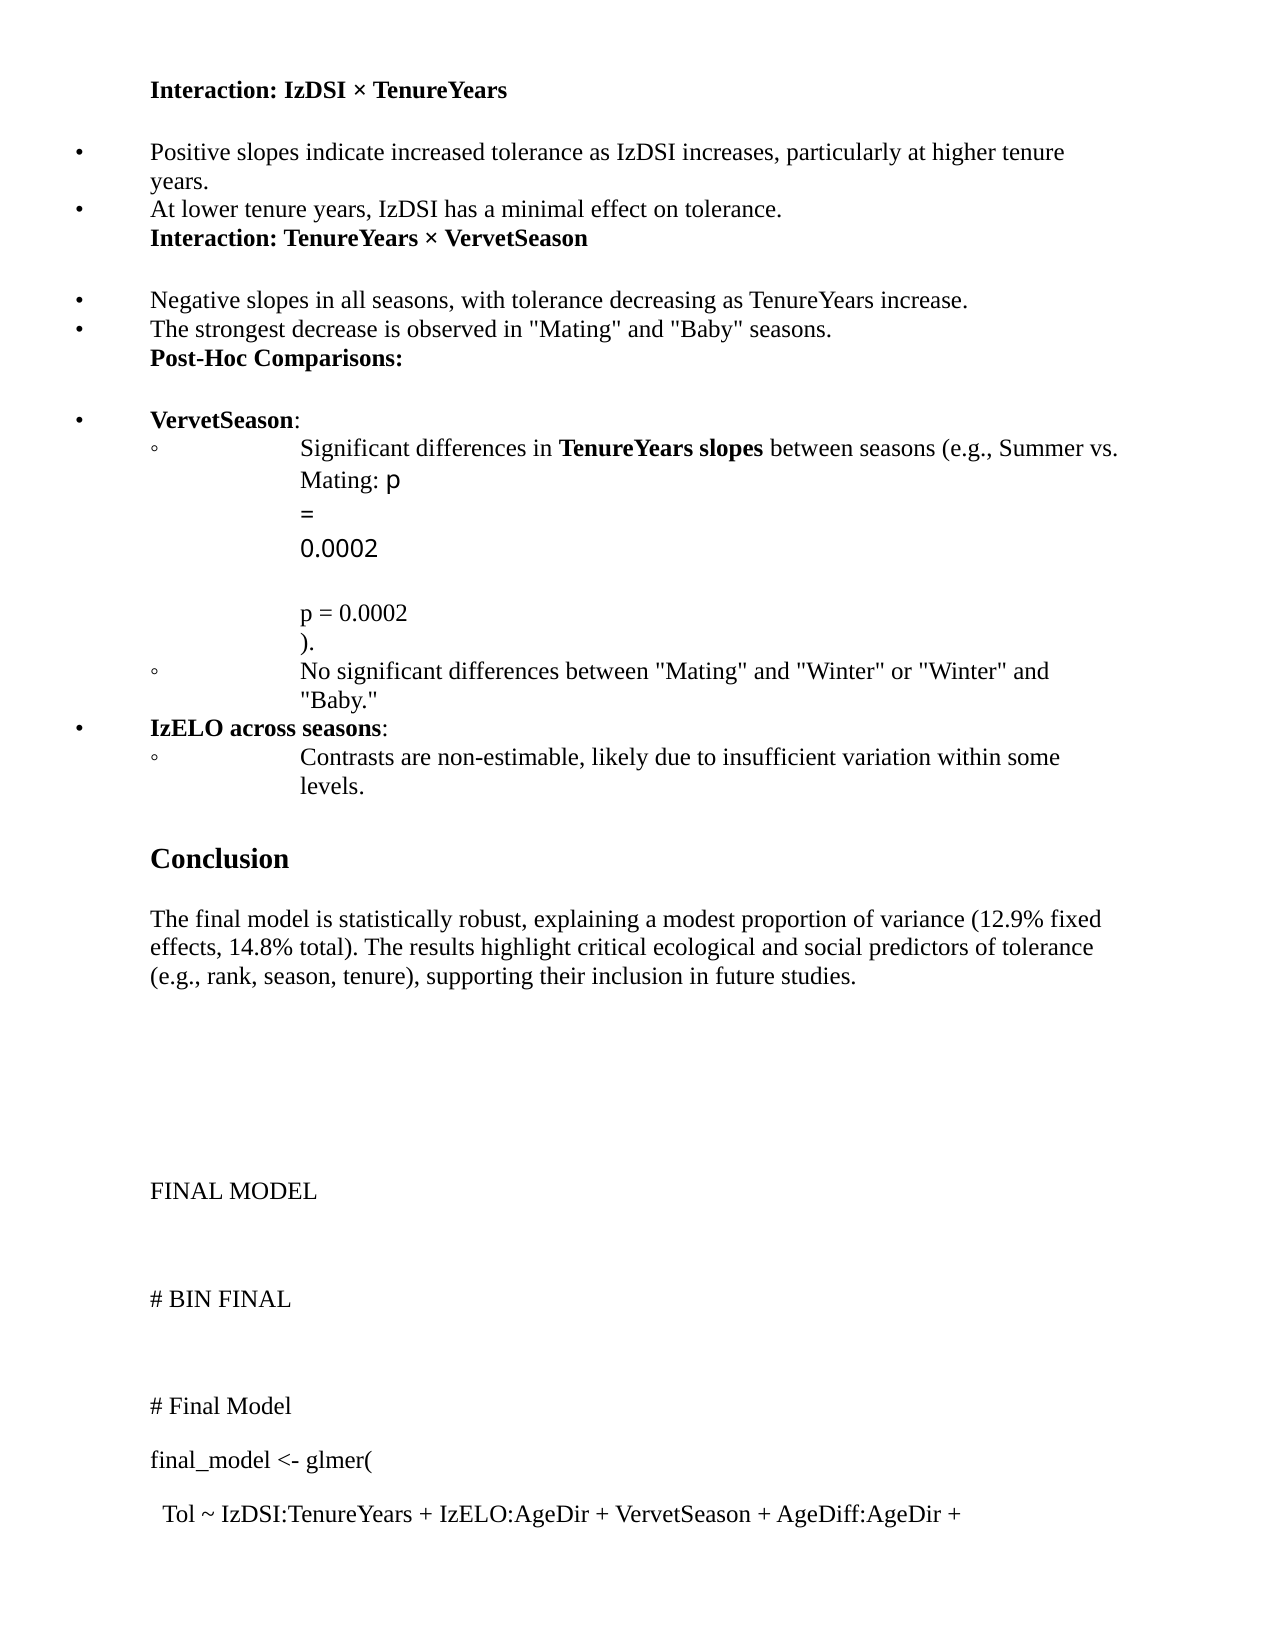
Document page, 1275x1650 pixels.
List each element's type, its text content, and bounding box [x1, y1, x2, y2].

text Tol ~ IzDSI:TenureYears + IzELO:AgeDir + VervetSeason + AgeDiff:AgeDir + [150, 1499, 1125, 1527]
text Post-Hoc Comparisons: [150, 343, 1125, 371]
list Positive slopes indicate increased tolerance as IzDSI increases, particularly at higher tenure years. [75, 137, 1125, 194]
list No significant differences between "Mating" and "Winter" or "Winter" and "Baby." [150, 656, 1125, 713]
list VervetSeason: [75, 405, 1125, 433]
list Negative slopes in all seasons, with tolerance decreasing as TenureYears increase. [75, 285, 1125, 314]
text final_model <- glmer( [150, 1445, 1125, 1474]
text # BIN FINAL [150, 1284, 1125, 1312]
text Interaction: TenureYears × VervetSeason [150, 223, 1125, 252]
text Conclusion [150, 841, 1125, 874]
text # Final Model [150, 1391, 1125, 1420]
list Contrasts are non-estimable, likely due to insufficient variation within some levels. [150, 742, 1125, 800]
list The strongest decrease is observed in "Mating" and "Baby" seasons. [75, 314, 1125, 343]
text Interaction: IzDSI × TenureYears [150, 75, 1125, 104]
text FINAL MODEL [150, 1176, 1125, 1205]
text The final model is statistically robust, explaining a modest proportion of variance (12.9% fixed effects, 14.8% total). The results highlight critical ecological and social predictors of tolerance (e.g., rank, season, tenure), supporting their inclusion in future studies. [150, 904, 1125, 990]
list IzELO across seasons: [75, 713, 1125, 742]
list Significant differences in TenureYears slopes between seasons (e.g., Summer vs. Mating: p = 0.0002 p = 0.0002 ). [150, 433, 1125, 656]
list At lower tenure years, IzDSI has a minimal effect on tolerance. [75, 194, 1125, 223]
